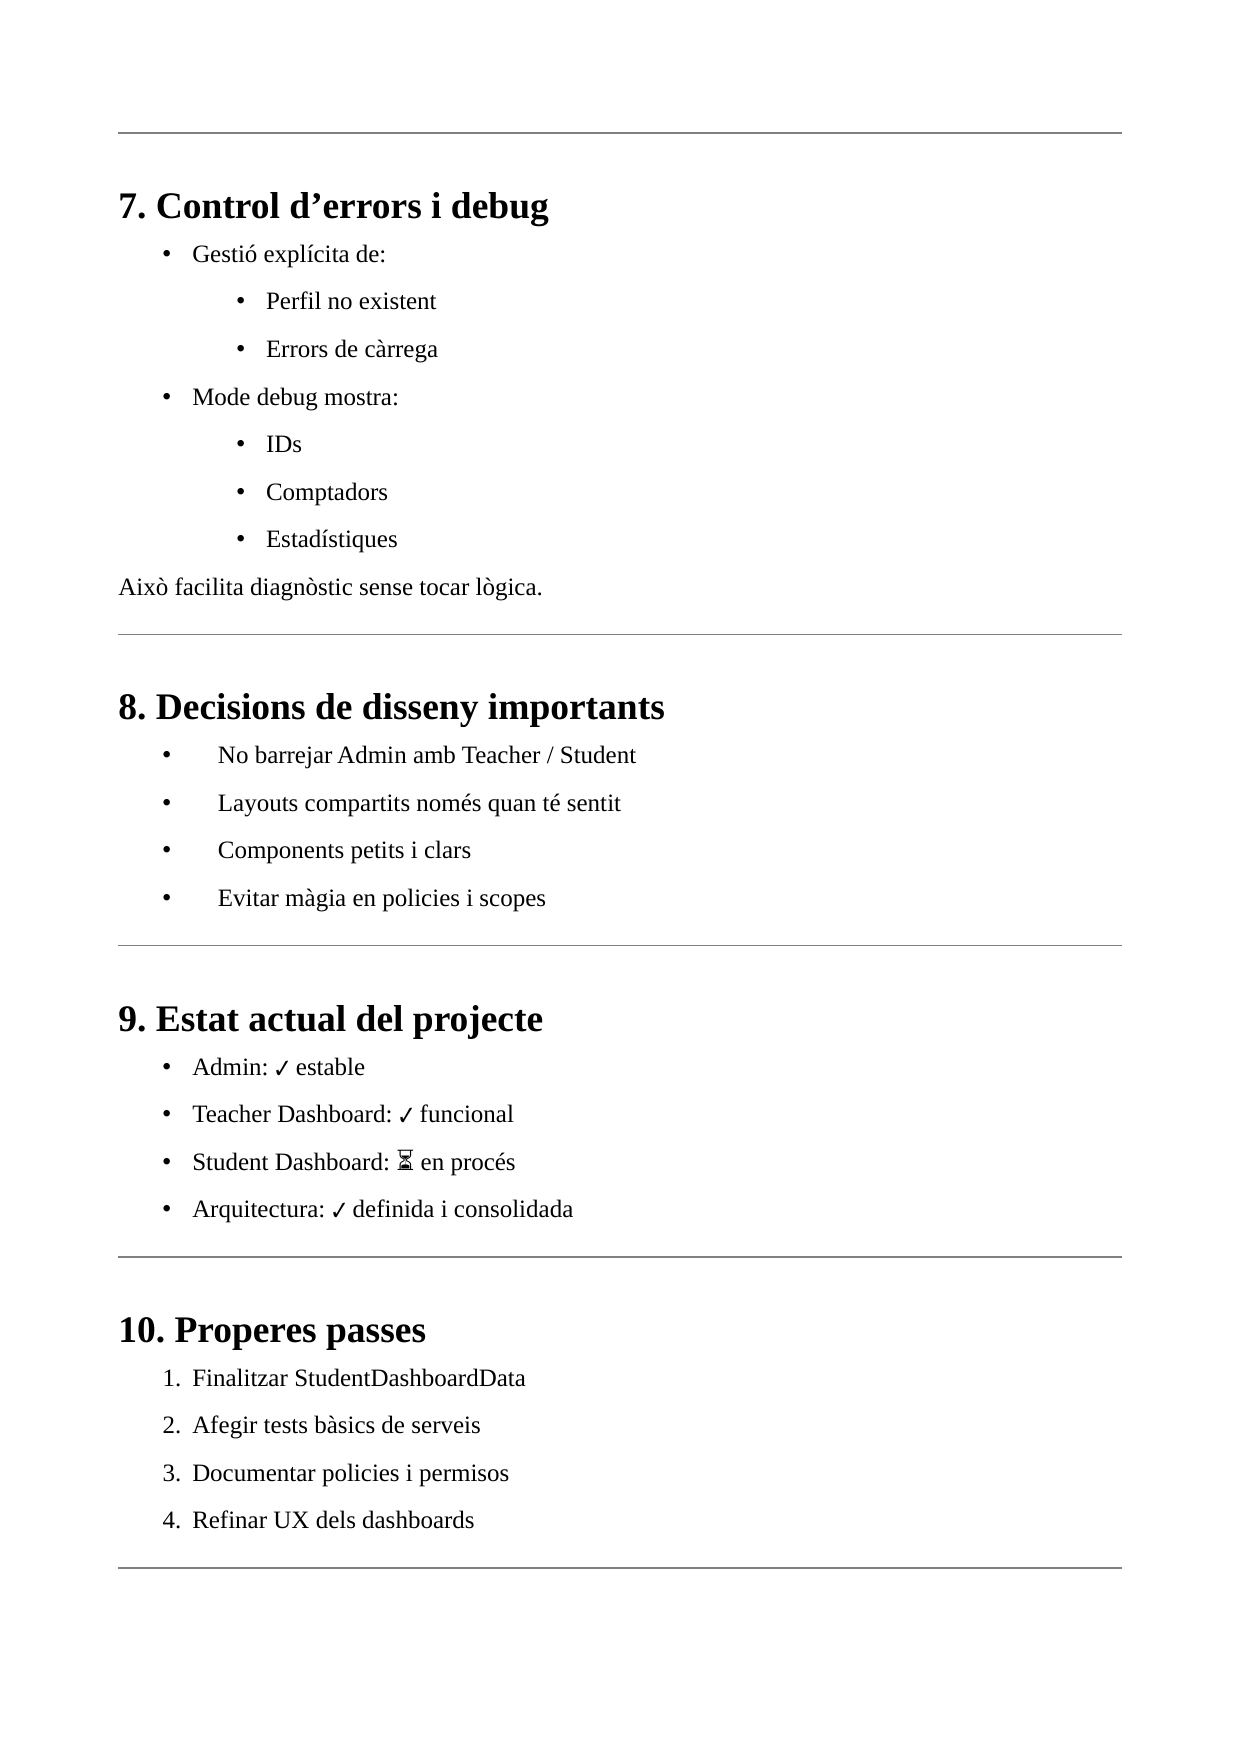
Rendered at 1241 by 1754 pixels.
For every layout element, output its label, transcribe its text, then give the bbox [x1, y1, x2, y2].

list Finalitzar StudentDashboardData [162, 1363, 1122, 1391]
subtitle 7. Control d’errors i debug [118, 183, 1122, 226]
list ✅ Layouts compartits només quan té sentit [162, 788, 1122, 817]
list Afegir tests bàsics de serveis [162, 1410, 1122, 1439]
list Perfil no existent [236, 286, 1122, 315]
list Gestió explícita de: [162, 239, 1122, 268]
list Arquitectura: ✔ definida i consolidada [162, 1194, 1122, 1223]
list ❌ No barrejar Admin amb Teacher / Student [162, 740, 1122, 769]
list Teacher Dashboard: ✔ funcional [162, 1099, 1122, 1128]
list Errors de càrrega [236, 334, 1122, 363]
list Documentar policies i permisos [162, 1458, 1122, 1487]
list Admin: ✔ estable [162, 1052, 1122, 1080]
list Refinar UX dels dashboards [162, 1506, 1122, 1534]
list IDs [236, 429, 1122, 458]
list Student Dashboard: ⏳ en procés [162, 1147, 1122, 1176]
text Això facilita diagnòstic sense tocar lògica. [118, 572, 1122, 601]
list Comptadors [236, 477, 1122, 506]
subtitle 9. Estat actual del projecte [118, 996, 1122, 1039]
subtitle 10. Properes passes [118, 1307, 1122, 1350]
list Mode debug mostra: [162, 382, 1122, 410]
subtitle 8. Decisions de disseny importants [118, 685, 1122, 728]
list ✅ Components petits i clars [162, 836, 1122, 864]
list Estadístiques [236, 524, 1122, 553]
list ✅ Evitar màgia en policies i scopes [162, 883, 1122, 912]
